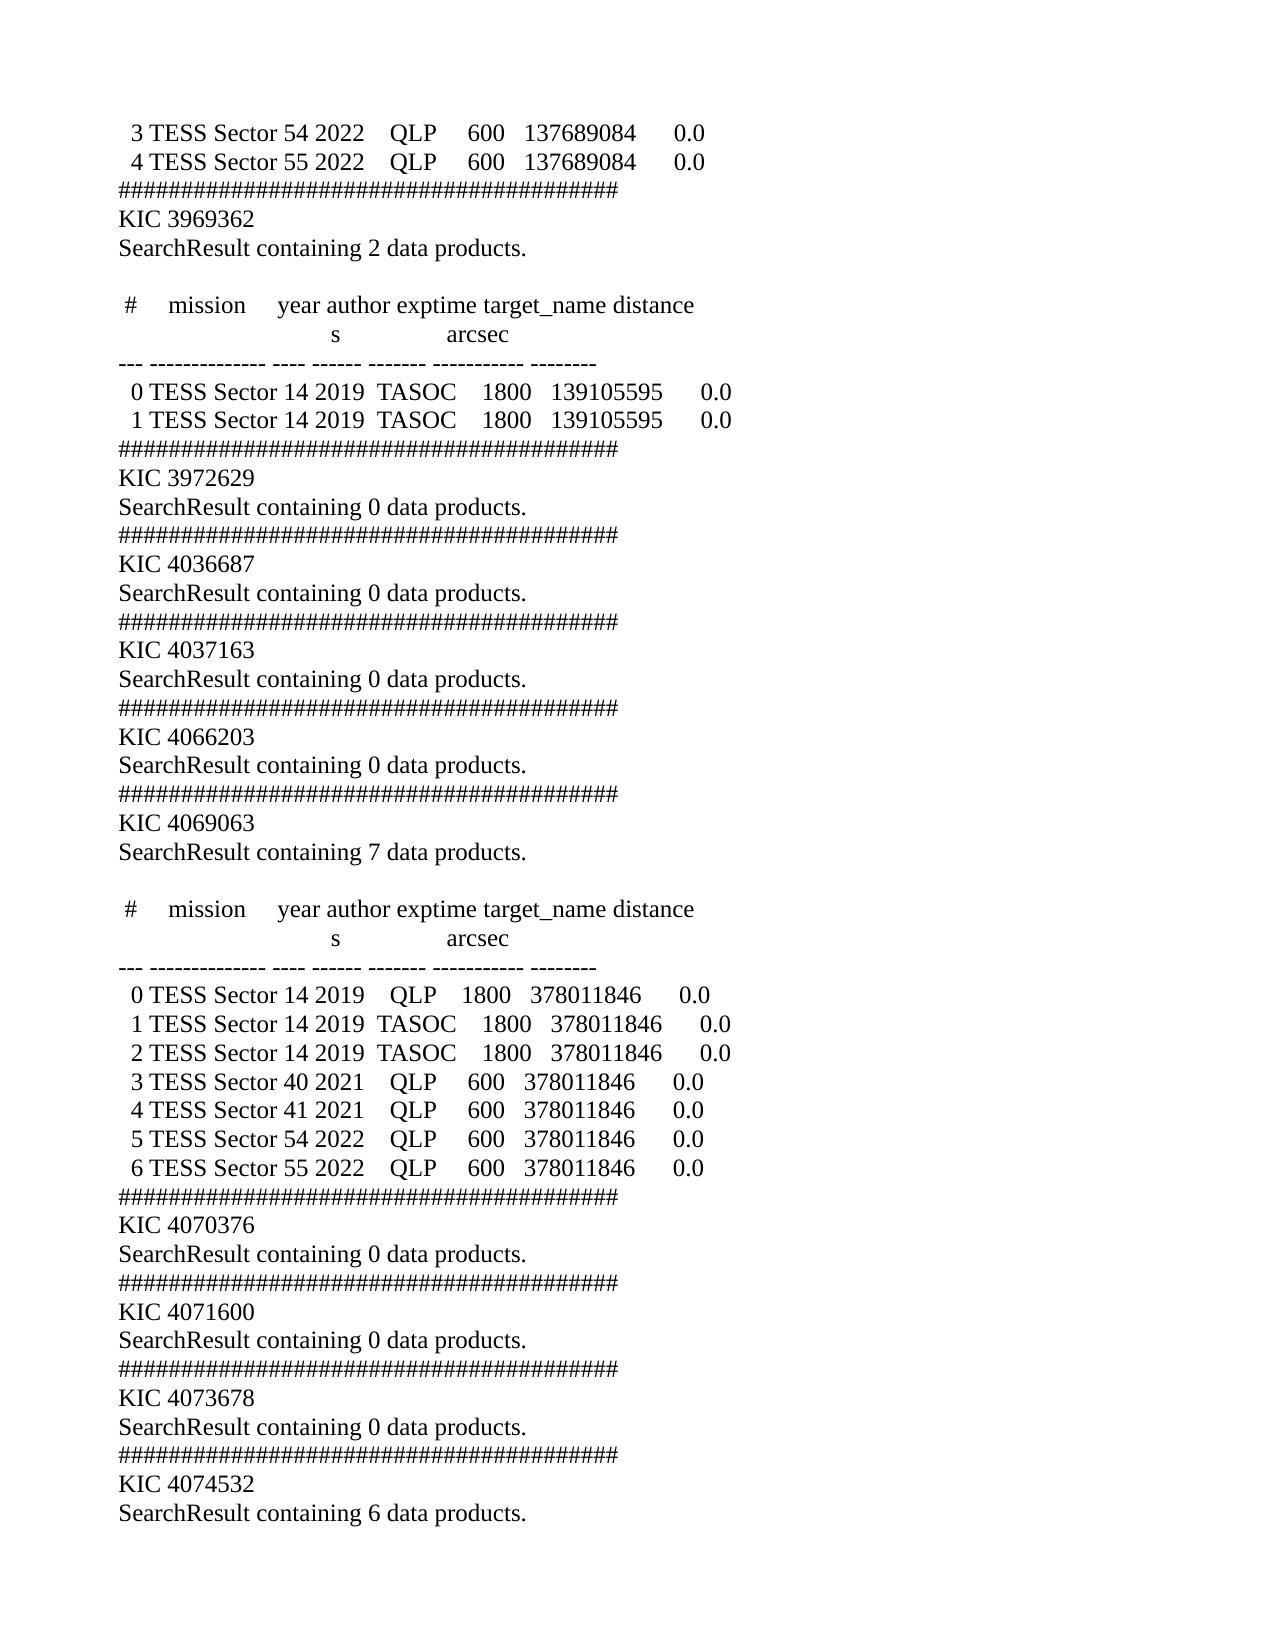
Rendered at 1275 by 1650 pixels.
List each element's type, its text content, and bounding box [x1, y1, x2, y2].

text KIC 4037163 [118, 636, 1157, 664]
text ######################################## [118, 1182, 1157, 1211]
text KIC 4074532 [118, 1469, 1157, 1498]
text ######################################## [118, 521, 1157, 549]
text SearchResult containing 7 data products. [118, 837, 1157, 866]
text ######################################## [118, 176, 1157, 204]
text ######################################## [118, 779, 1157, 808]
text 6 TESS Sector 55 2022 QLP 600 378011846 0.0 [118, 1153, 1157, 1182]
text ######################################## [118, 1268, 1157, 1297]
text 3 TESS Sector 40 2021 QLP 600 378011846 0.0 [118, 1067, 1157, 1096]
text SearchResult containing 0 data products. [118, 664, 1157, 693]
text ######################################## [118, 434, 1157, 463]
text 2 TESS Sector 14 2019 TASOC 1800 378011846 0.0 [118, 1038, 1157, 1067]
text SearchResult containing 0 data products. [118, 1239, 1157, 1268]
text 1 TESS Sector 14 2019 TASOC 1800 378011846 0.0 [118, 1009, 1157, 1038]
text 3 TESS Sector 54 2022 QLP 600 137689084 0.0 [118, 118, 1157, 147]
text 5 TESS Sector 54 2022 QLP 600 378011846 0.0 [118, 1124, 1157, 1153]
text 1 TESS Sector 14 2019 TASOC 1800 139105595 0.0 [118, 406, 1157, 434]
text 0 TESS Sector 14 2019 TASOC 1800 139105595 0.0 [118, 377, 1157, 406]
text # mission year author exptime target_name distance [118, 894, 1157, 923]
text ######################################## [118, 607, 1157, 636]
text # mission year author exptime target_name distance [118, 291, 1157, 319]
text KIC 4036687 [118, 549, 1157, 578]
text KIC 4073678 [118, 1383, 1157, 1412]
text ######################################## [118, 1441, 1157, 1469]
text --- -------------- ---- ------ ------- ----------- -------- [118, 952, 1157, 981]
text SearchResult containing 6 data products. [118, 1498, 1157, 1527]
text KIC 4066203 [118, 722, 1157, 751]
text s arcsec [118, 319, 1157, 348]
text ######################################## [118, 1354, 1157, 1383]
text SearchResult containing 0 data products. [118, 578, 1157, 607]
text KIC 4069063 [118, 808, 1157, 837]
text --- -------------- ---- ------ ------- ----------- -------- [118, 348, 1157, 377]
text s arcsec [118, 923, 1157, 952]
text KIC 4071600 [118, 1297, 1157, 1326]
text 4 TESS Sector 55 2022 QLP 600 137689084 0.0 [118, 147, 1157, 176]
text SearchResult containing 0 data products. [118, 1412, 1157, 1441]
text 4 TESS Sector 41 2021 QLP 600 378011846 0.0 [118, 1096, 1157, 1124]
text KIC 4070376 [118, 1211, 1157, 1239]
text KIC 3969362 [118, 204, 1157, 233]
text SearchResult containing 0 data products. [118, 492, 1157, 521]
text SearchResult containing 0 data products. [118, 1326, 1157, 1354]
text 0 TESS Sector 14 2019 QLP 1800 378011846 0.0 [118, 981, 1157, 1009]
text ######################################## [118, 693, 1157, 722]
text SearchResult containing 0 data products. [118, 751, 1157, 779]
text KIC 3972629 [118, 463, 1157, 492]
text SearchResult containing 2 data products. [118, 233, 1157, 262]
